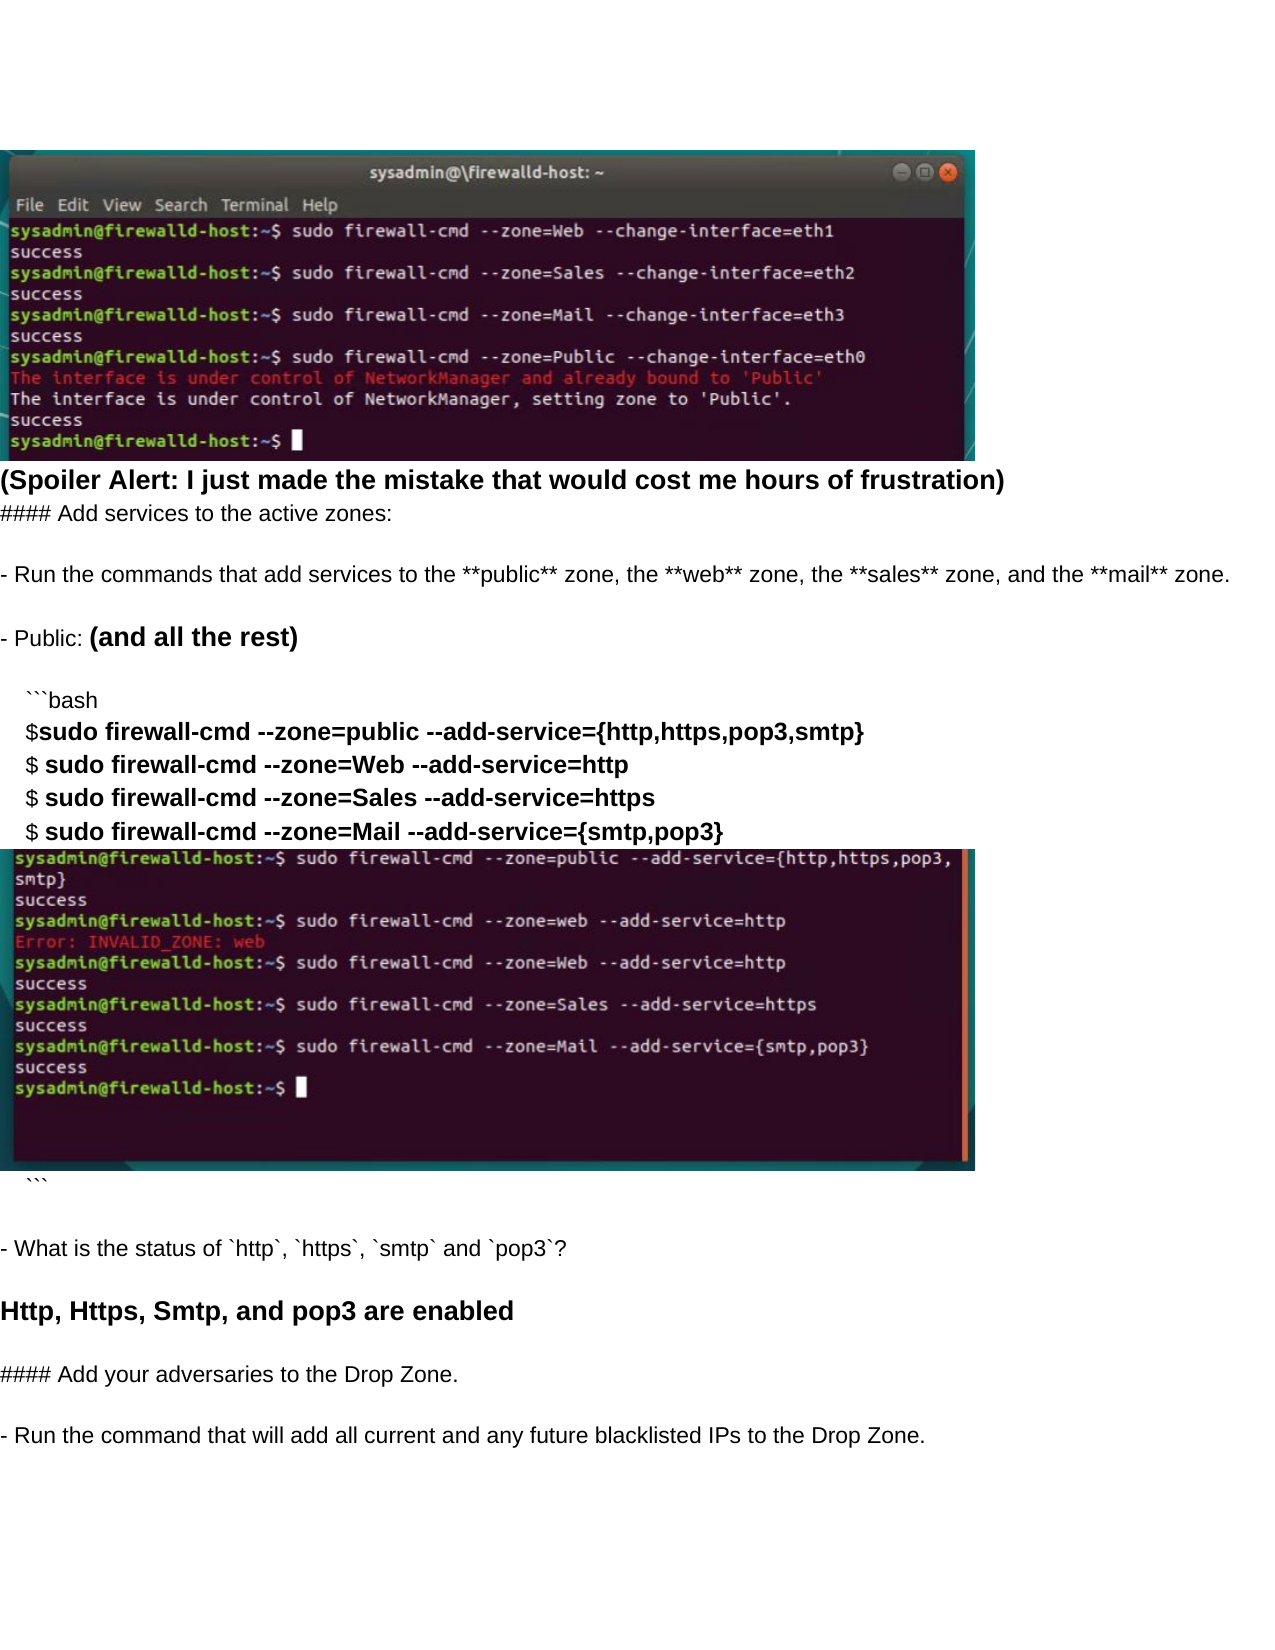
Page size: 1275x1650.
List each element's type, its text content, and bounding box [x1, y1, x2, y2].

text ``` [0, 1174, 1275, 1201]
text - Public: (and all the rest) [0, 621, 1275, 652]
picture [0, 150, 976, 461]
text - Run the commands that add services to the **public** zone, the **web** zone, the **sales** zone, and the **mail** zone. [0, 561, 1275, 587]
text Http, Https, Smtp, and pop3 are enabled [0, 1295, 1275, 1326]
text $ sudo firewall-cmd --zone=Web --add-service=http [0, 750, 1275, 779]
text $ sudo firewall-cmd --zone=Mail --add-service={smtp,pop3} [0, 816, 1275, 845]
text #### Add services to the active zones: [0, 500, 1275, 527]
text - What is the status of `http`, `https`, `smtp` and `pop3`? [0, 1234, 1275, 1261]
text $ sudo firewall-cmd --zone=Sales --add-service=https [0, 783, 1275, 812]
text (Spoiler Alert: I just made the mistake that would cost me hours of frustration) [0, 464, 1275, 496]
text - Run the command that will add all current and any future blacklisted IPs to the Drop Zone. [0, 1422, 1275, 1448]
text ```bash [0, 687, 1275, 713]
text $sudo firewall-cmd --zone=public --add-service={http,https,pop3,smtp} [0, 717, 1275, 746]
picture [0, 849, 976, 1171]
text #### Add your adversaries to the Drop Zone. [0, 1361, 1275, 1387]
